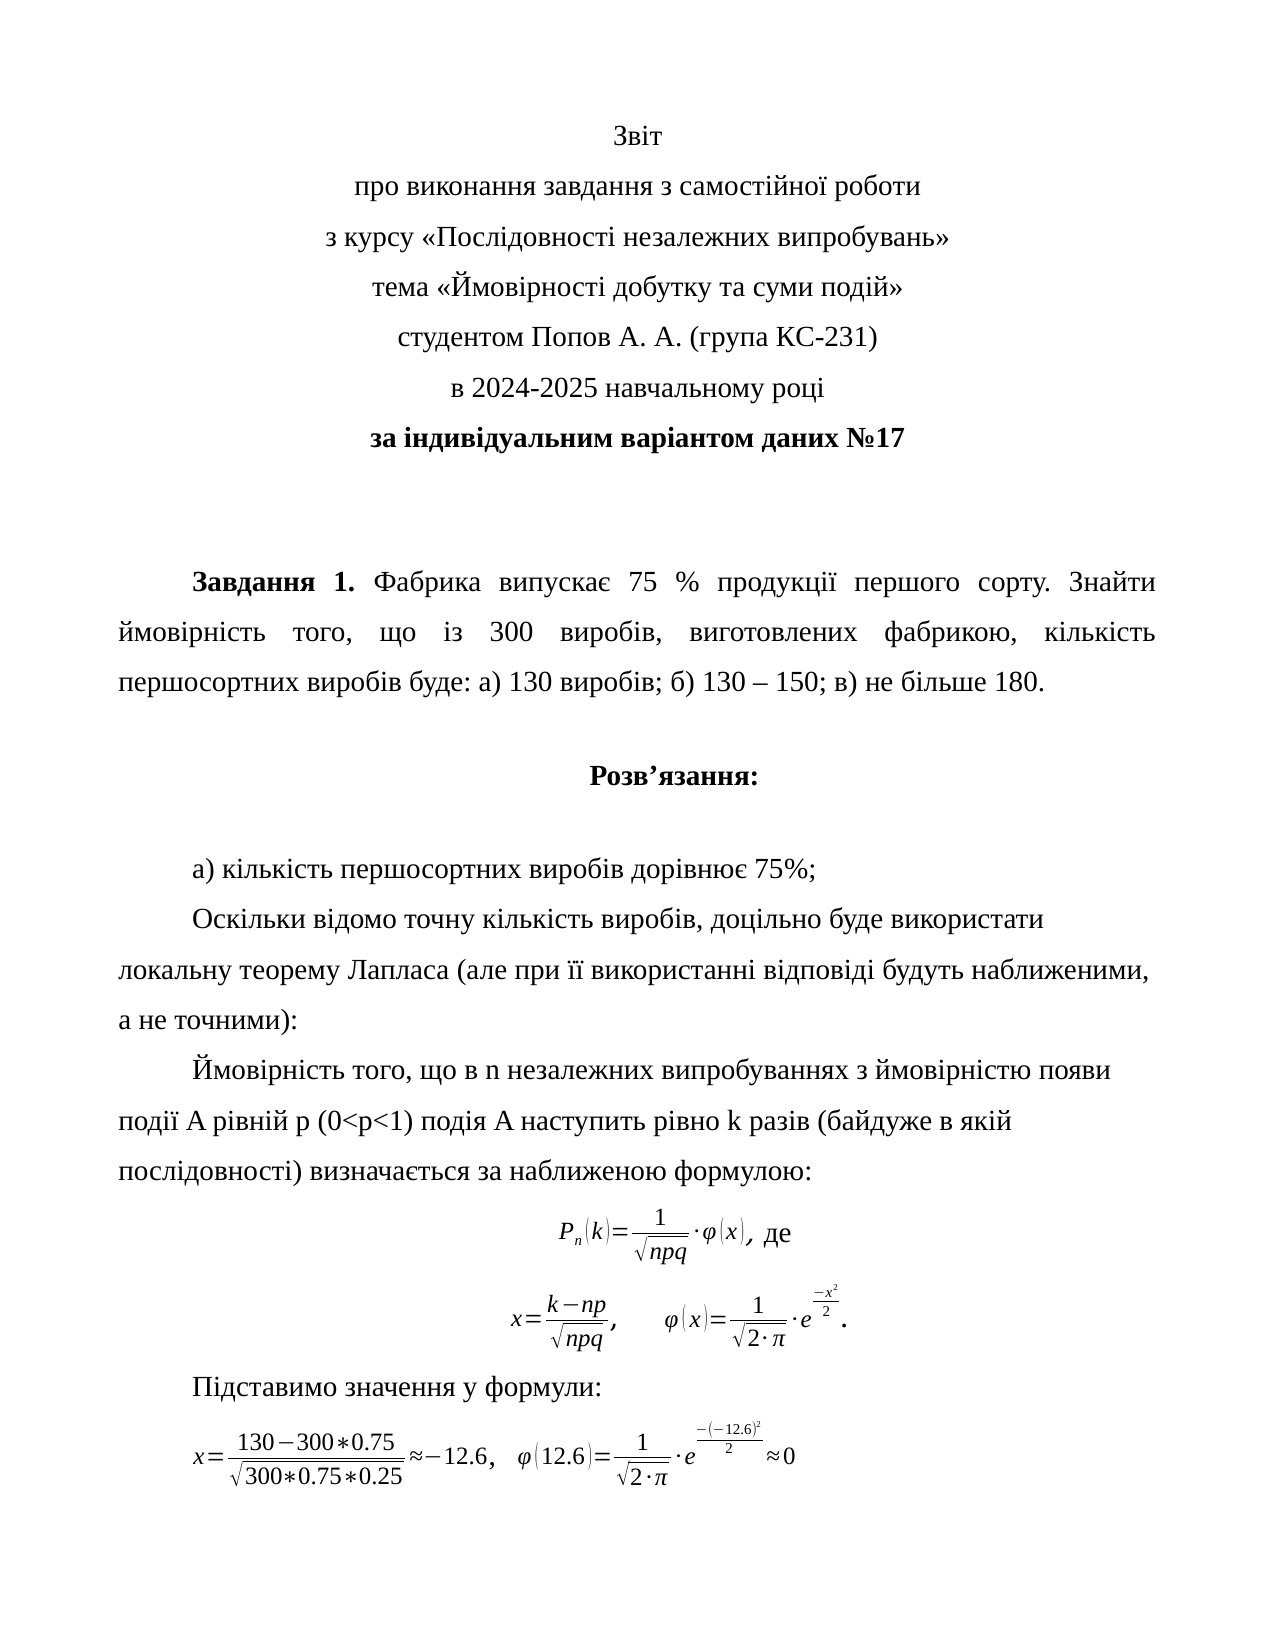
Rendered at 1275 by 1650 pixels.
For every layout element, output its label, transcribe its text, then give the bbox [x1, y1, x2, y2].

text а) кількість першосортних виробів дорівнює 75%; [118, 851, 1157, 885]
text з курсу «Послідовності незалежних випробувань» [118, 219, 1157, 252]
text тема «Ймовірності добутку та суми подій» [118, 269, 1157, 303]
text Оскільки відомо точну кількість виробів, доцільно буде використати локальну теорему Лапласа (але при її використанні відповіді будуть наближеними, а не точними): [118, 902, 1157, 1036]
text Завдання 1. Фабрика випускає 75 % продукції першого сорту. Знайти ймовірність того, що із 300 виробів, виготовлених фабрикою, кількість першосортних виробів буде: а) 130 виробів; б) 130 – 150; в) не більше 180. [118, 564, 1157, 698]
text Звіт [118, 118, 1157, 152]
text , . [118, 1282, 1157, 1352]
text Ймовірність того, що в n незалежних випробуваннях з ймовірністю появи події A рівній p (0<p<1) подія A наступить рівно k разів (байдуже в якій послідовності) визначається за наближеною формулою: [118, 1052, 1157, 1187]
text Розв’язання: [118, 758, 1157, 791]
text , де [118, 1203, 1157, 1264]
text , [118, 1419, 1157, 1490]
text за індивідуальним варіантом даних №17 [118, 420, 1157, 453]
text про виконання завдання з самостійної роботи [118, 168, 1157, 202]
text Підставимо значення у формули: [118, 1369, 1157, 1403]
text студентом Попов А. А. (група КС-231) [118, 319, 1157, 353]
text в 2024-2025 навчальному році [118, 370, 1157, 403]
